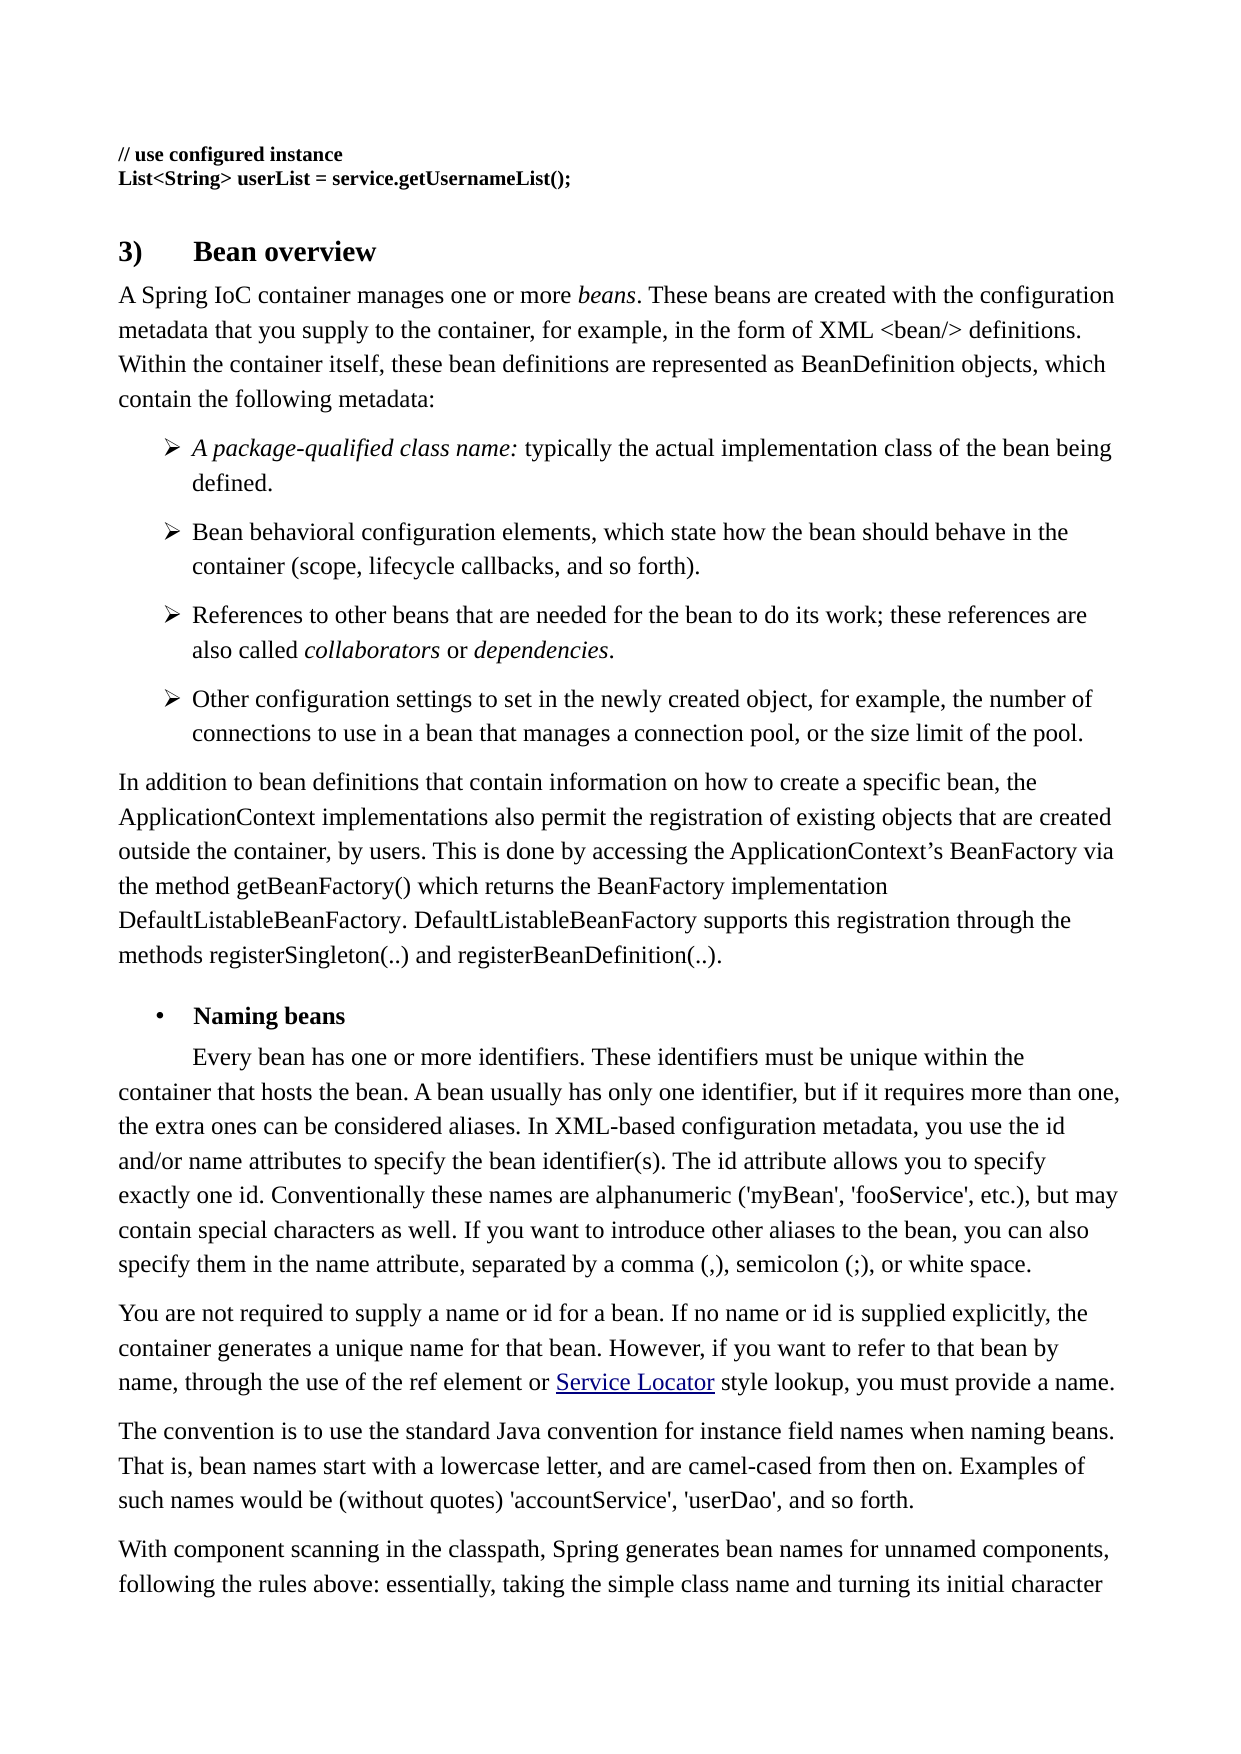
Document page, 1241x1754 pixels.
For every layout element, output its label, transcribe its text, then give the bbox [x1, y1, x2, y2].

list References to other beans that are needed for the bean to do its work; these references are also called collaborators or dependencies. [162, 600, 1122, 663]
text List<String> userList = service.getUsernameList(); [118, 166, 1122, 190]
list Other configuration settings to set in the newly created object, for example, the number of connections to use in a bean that manages a connection pool, or the size limit of the pool. [162, 684, 1122, 747]
text With component scanning in the classpath, Spring generates bean names for unnamed components, following the rules above: essentially, taking the simple class name and turning its initial character [118, 1534, 1122, 1598]
list Bean behavioral configuration elements, which state how the bean should behave in the container (scope, lifecycle callbacks, and so forth). [162, 517, 1122, 580]
text You are not required to supply a name or id for a bean. If no name or id is supplied explicitly, the container generates a unique name for that bean. However, if you want to refer to that bean by name, through the use of the ref element or Service Locator style lookup, you must provide a name. [118, 1298, 1122, 1396]
text The convention is to use the standard Java convention for instance field names when naming beans. That is, bean names start with a lowercase letter, and are camel-cased from then on. Examples of such names would be (without quotes) 'accountService', 'userDao', and so forth. [118, 1416, 1122, 1514]
subtitle Bean overview [118, 234, 1122, 268]
text In addition to bean definitions that contain information on how to create a specific bean, the ApplicationContext implementations also permit the registration of existing objects that are created outside the container, by users. This is done by accessing the ApplicationContext’s BeanFactory via the method getBeanFactory() which returns the BeanFactory implementation DefaultListableBeanFactory. DefaultListableBeanFactory supports this registration through the methods registerSingleton(..) and registerBeanDefinition(..). [118, 767, 1122, 968]
text A Spring IoC container manages one or more beans. These beans are created with the configuration metadata that you supply to the container, for example, in the form of XML <bean/> definitions. Within the container itself, these bean definitions are represented as BeanDefinition objects, which contain the following metadata: [118, 281, 1122, 413]
text Every bean has one or more identifiers. These identifiers must be unique within the container that hosts the bean. A bean usually has only one identifier, but if it requires more than one, the extra ones can be considered aliases. In XML-based configuration metadata, you use the id and/or name attributes to specify the bean identifier(s). The id attribute allows you to specify exactly one id. Conventionally these names are alphanumeric ('myBean', 'fooService', etc.), but may contain special characters as well. If you want to introduce other aliases to the bean, you can also specify them in the name attribute, separated by a comma (,), semicolon (;), or white space. [118, 1042, 1122, 1278]
subtitle Naming beans [156, 1001, 1122, 1030]
text // use configured instance [118, 142, 1122, 166]
list A package-qualified class name: typically the actual implementation class of the bean being defined. [162, 433, 1122, 496]
